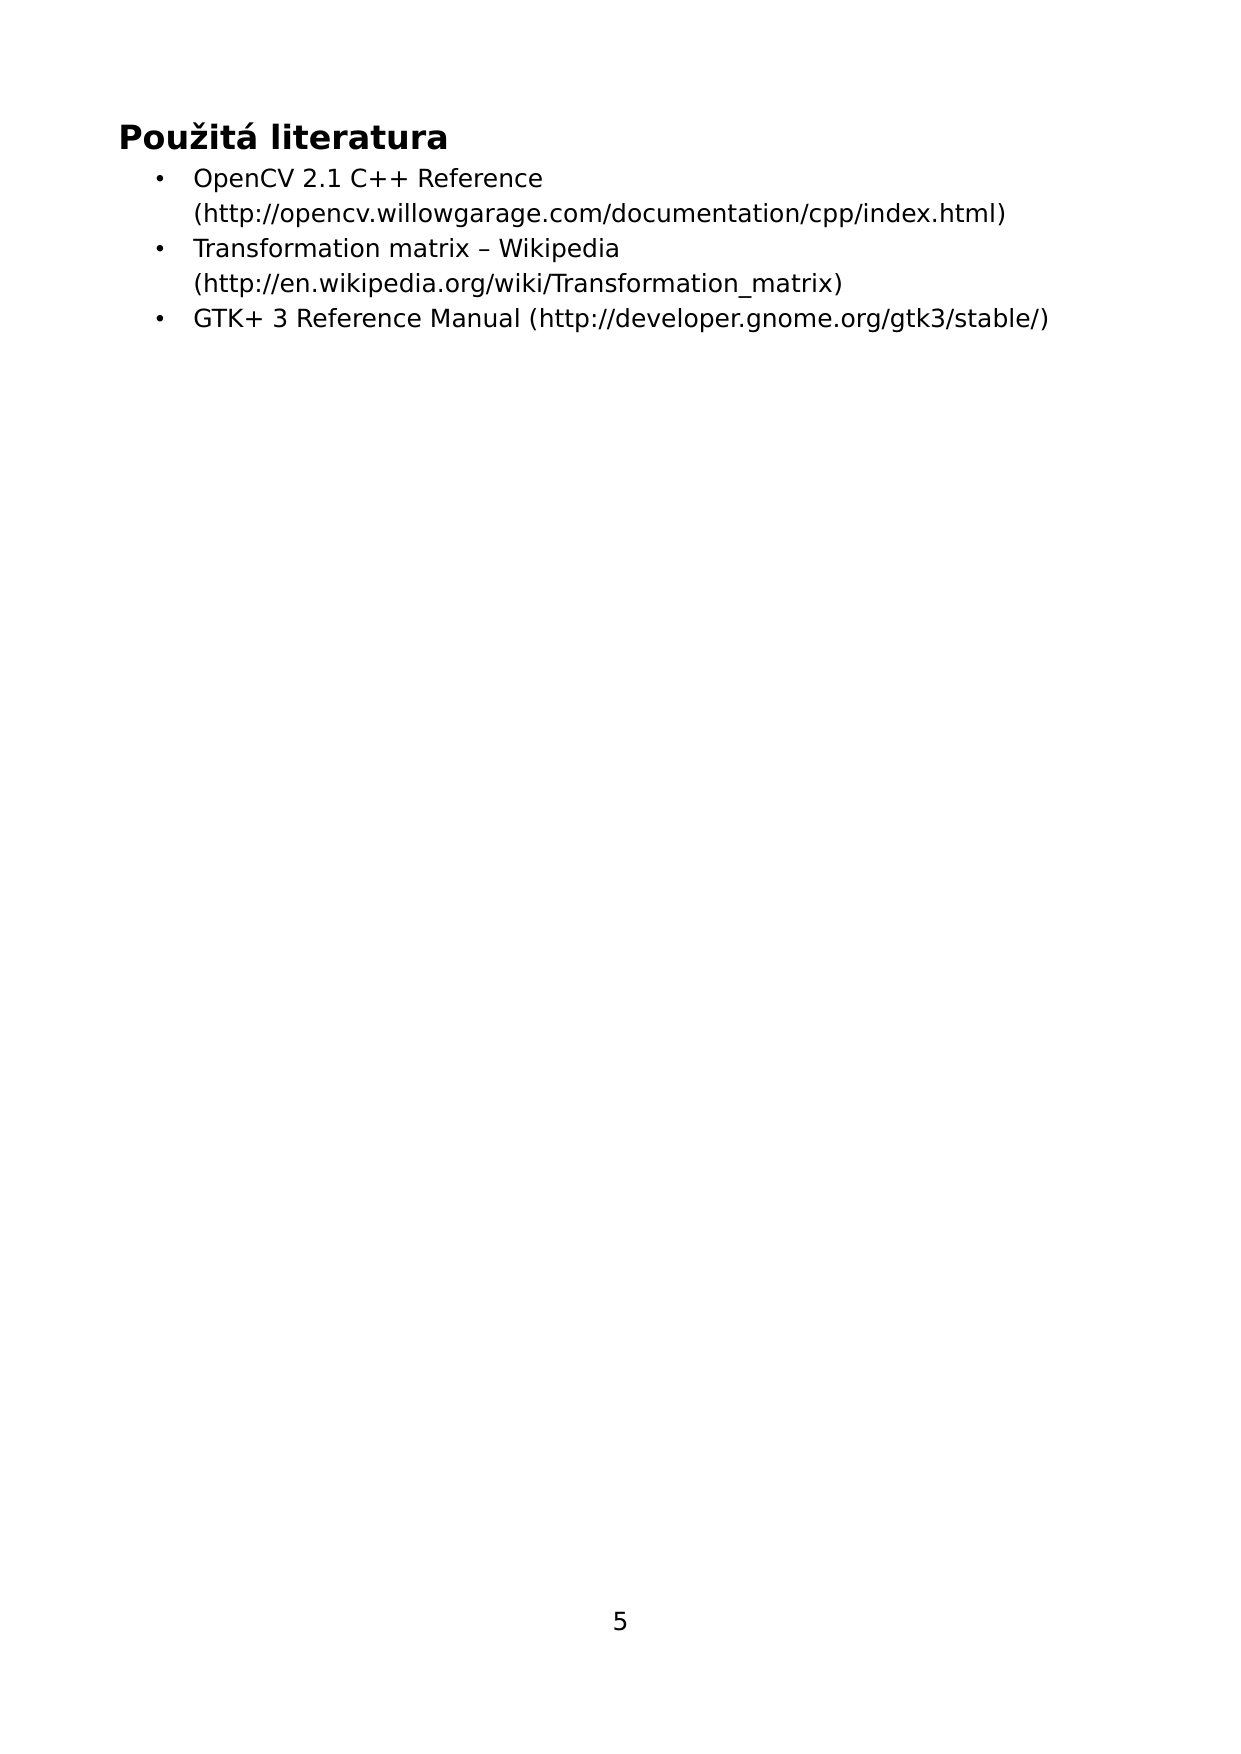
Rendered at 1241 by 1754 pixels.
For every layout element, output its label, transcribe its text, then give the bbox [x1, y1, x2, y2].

list OpenCV 2.1 C++ Reference (http://opencv.willowgarage.com/documentation/cpp/index.html) [156, 165, 1122, 229]
subtitle Použitá literatura [118, 118, 1122, 157]
list Transformation matrix – Wikipedia (http://en.wikipedia.org/wiki/Transformation_matrix) [156, 235, 1122, 299]
list GTK+ 3 Reference Manual (http://developer.gnome.org/gtk3/stable/) [156, 305, 1122, 334]
